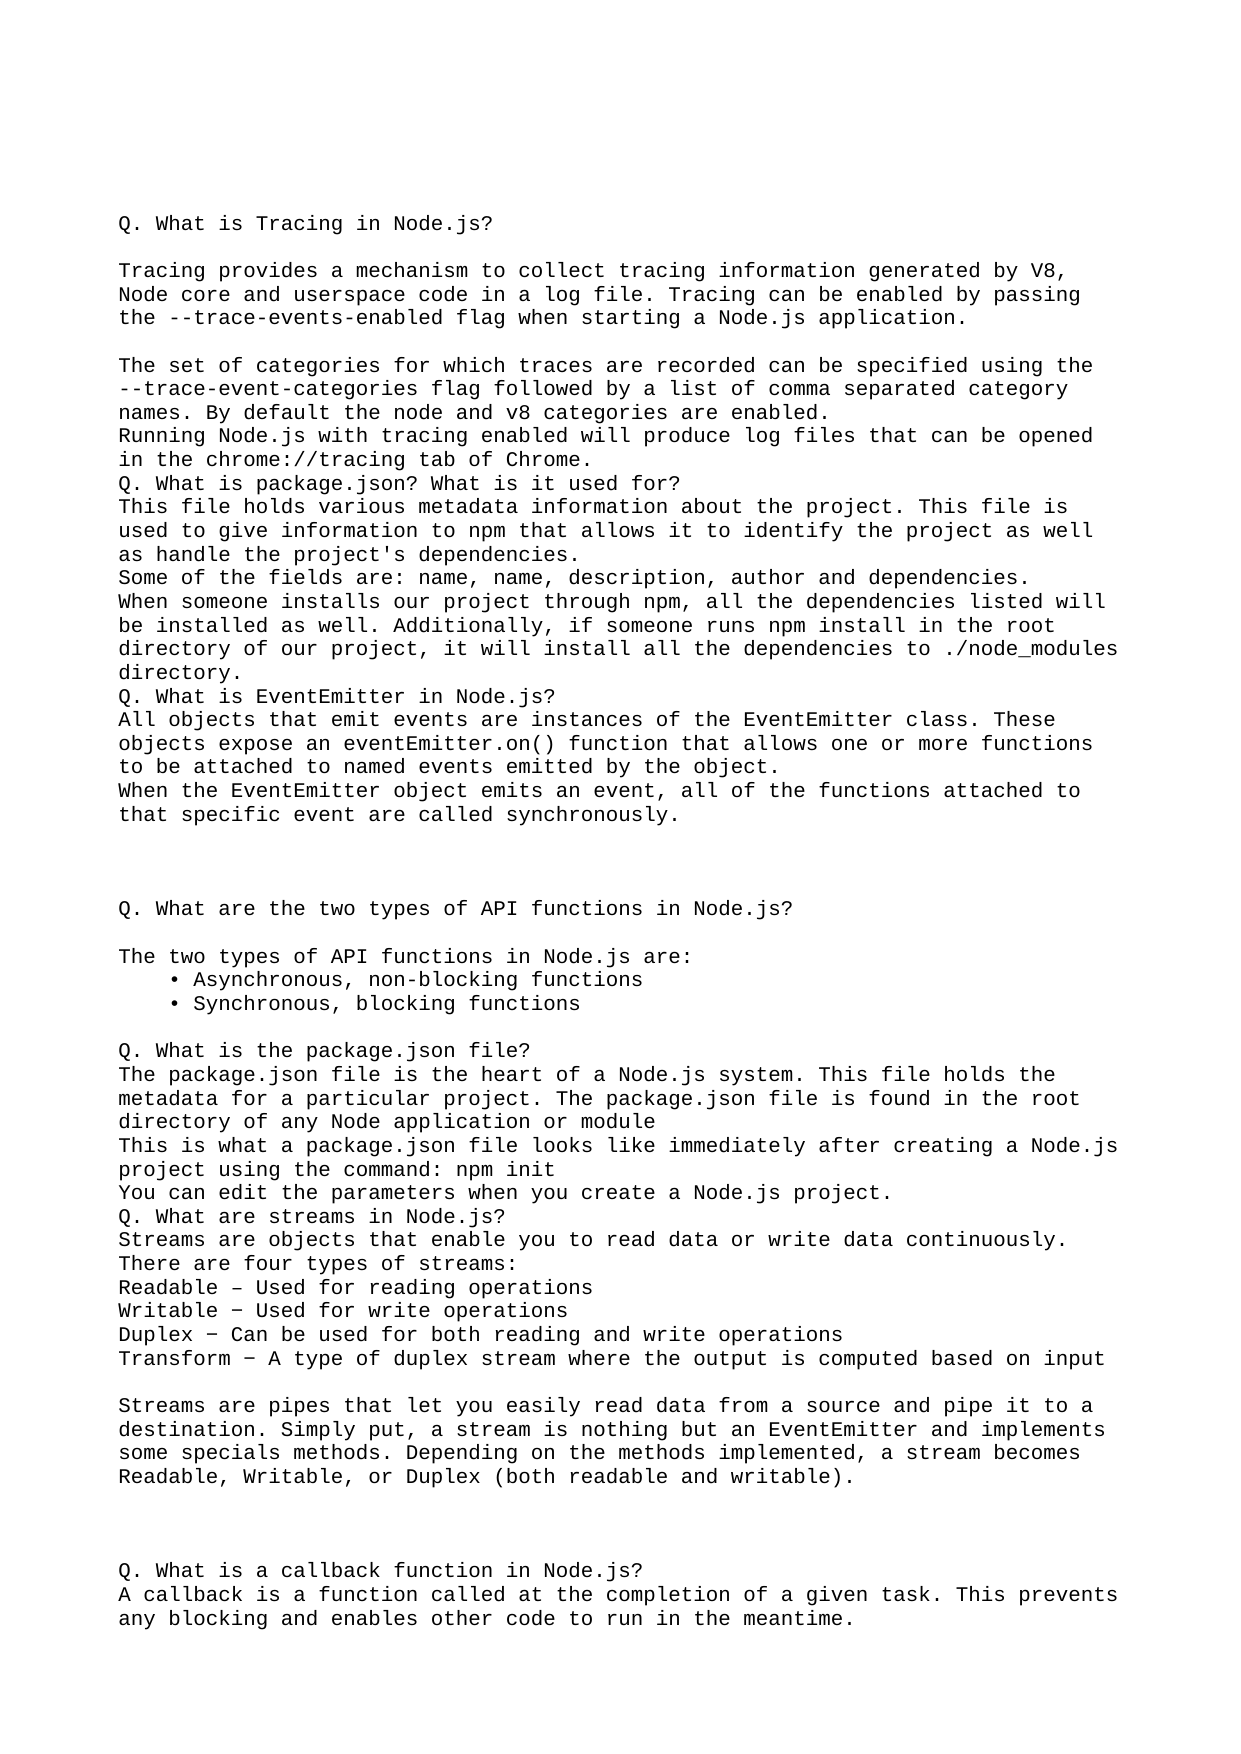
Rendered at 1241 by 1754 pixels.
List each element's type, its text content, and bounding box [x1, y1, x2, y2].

text Q. What are streams in Node.js? [118, 1206, 1122, 1229]
text Q. What is Tracing in Node.js? [118, 213, 1122, 236]
text Transform − A type of duplex stream where the output is computed based on input [118, 1348, 1122, 1371]
text All objects that emit events are instances of the EventEmitter class. These objects expose an eventEmitter.on() function that allows one or more functions to be attached to named events emitted by the object. [118, 709, 1122, 780]
text Streams are pipes that let you easily read data from a source and pipe it to a destination. Simply put, a stream is nothing but an EventEmitter and implements some specials methods. Depending on the methods implemented, a stream becomes Readable, Writable, or Duplex (both readable and writable). [118, 1395, 1122, 1489]
text Readable – Used for reading operations [118, 1277, 1122, 1300]
text Some of the fields are: name, name, description, author and dependencies. [118, 567, 1122, 591]
text You can edit the parameters when you create a Node.js project. [118, 1182, 1122, 1206]
text • Asynchronous, non-blocking functions [118, 969, 1122, 993]
text This file holds various metadata information about the project. This file is used to give information to npm that allows it to identify the project as well as handle the project's dependencies. [118, 496, 1122, 567]
text When someone installs our project through npm, all the dependencies listed will be installed as well. Additionally, if someone runs npm install in the root directory of our project, it will install all the dependencies to ./node_modules directory. [118, 591, 1122, 686]
text Q. What are the two types of API functions in Node.js? [118, 898, 1122, 922]
text The set of categories for which traces are recorded can be specified using the --trace-event-categories flag followed by a list of comma separated category names. By default the node and v8 categories are enabled. [118, 354, 1122, 426]
text The two types of API functions in Node.js are: [118, 946, 1122, 969]
text Running Node.js with tracing enabled will produce log files that can be opened in the chrome://tracing tab of Chrome. [118, 426, 1122, 473]
text Q. What is a callback function in Node.js? [118, 1561, 1122, 1584]
text Streams are objects that enable you to read data or write data continuously. [118, 1229, 1122, 1253]
text Writable − Used for write operations [118, 1300, 1122, 1324]
text When the EventEmitter object emits an event, all of the functions attached to that specific event are called synchronously. [118, 780, 1122, 827]
text Q. What is the package.json file? [118, 1040, 1122, 1064]
text The package.json file is the heart of a Node.js system. This file holds the metadata for a particular project. The package.json file is found in the root directory of any Node application or module [118, 1064, 1122, 1135]
text There are four types of streams: [118, 1253, 1122, 1277]
text Q. What is package.json? What is it used for? [118, 473, 1122, 496]
text This is what a package.json file looks like immediately after creating a Node.js project using the command: npm init [118, 1135, 1122, 1182]
text Tracing provides a mechanism to collect tracing information generated by V8, Node core and userspace code in a log file. Tracing can be enabled by passing the --trace-events-enabled flag when starting a Node.js application. [118, 260, 1122, 331]
text A callback is a function called at the completion of a given task. This prevents any blocking and enables other code to run in the meantime. [118, 1584, 1122, 1631]
text Duplex − Can be used for both reading and write operations [118, 1324, 1122, 1348]
text Q. What is EventEmitter in Node.js? [118, 686, 1122, 709]
text • Synchronous, blocking functions [118, 993, 1122, 1017]
